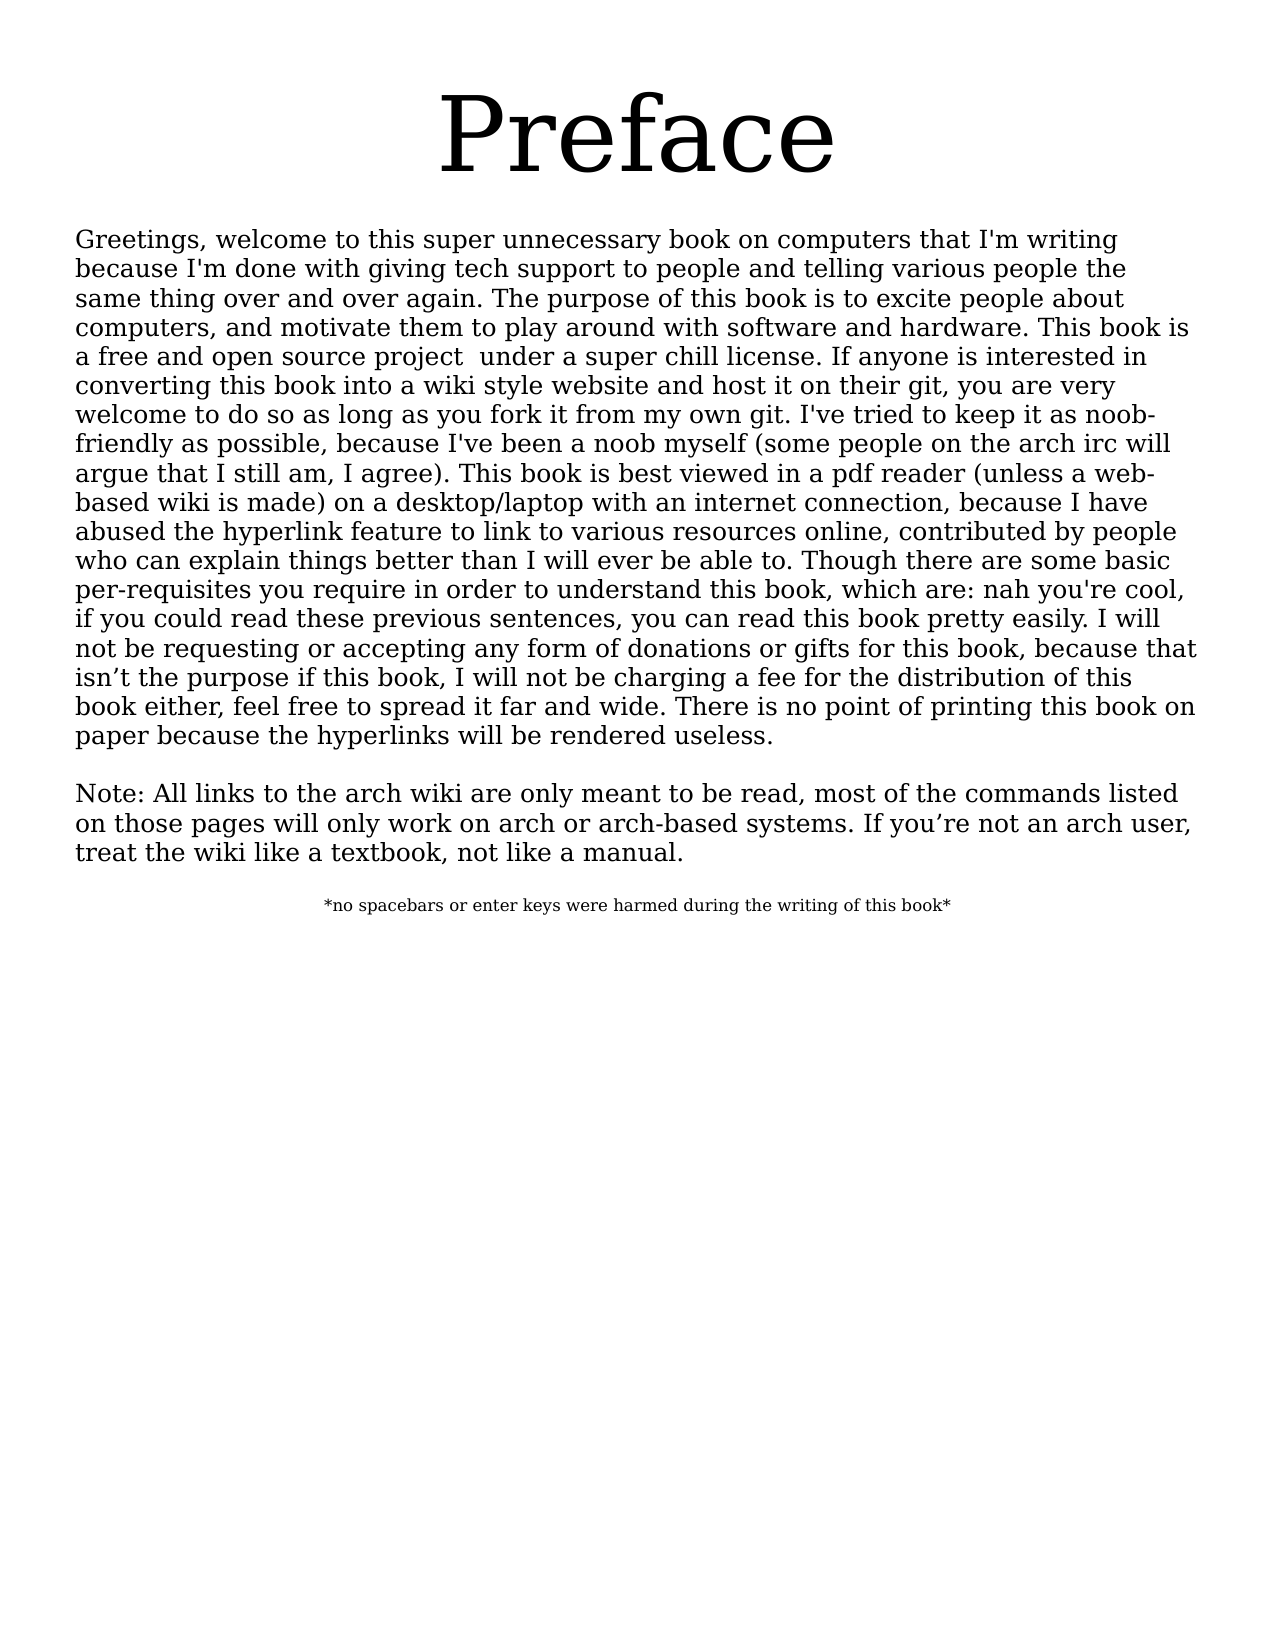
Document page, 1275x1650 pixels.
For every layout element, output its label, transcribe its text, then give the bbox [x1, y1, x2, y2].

text Greetings, welcome to this super unnecessary book on computers that I'm writing because I'm done with giving tech support to people and telling various people the same thing over and over again. The purpose of this book is to excite people about computers, and motivate them to play around with software and hardware. This book is a free and open source project under a super chill license. If anyone is interested in converting this book into a wiki style website and host it on their git, you are very welcome to do so as long as you fork it from my own git. I've tried to keep it as noob-friendly as possible, because I've been a noob myself (some people on the arch irc will argue that I still am, I agree). This book is best viewed in a pdf reader (unless a web-based wiki is made) on a desktop/laptop with an internet connection, because I have abused the hyperlink feature to link to various resources online, contributed by people who can explain things better than I will ever be able to. Though there are some basic per-requisites you require in order to understand this book, which are: nah you're cool, if you could read these previous sentences, you can read this book pretty easily. I will not be requesting or accepting any form of donations or gifts for this book, because that isn’t the purpose if this book, I will not be charging a fee for the distribution of this book either, feel free to spread it far and wide. There is no point of printing this book on paper because the hyperlinks will be rendered useless. [75, 196, 1200, 750]
text Preface [75, 75, 1200, 196]
text Note: All links to the arch wiki are only meant to be read, most of the commands listed on those pages will only work on arch or arch-based systems. If you’re not an arch user, treat the wiki like a textbook, not like a manual. [75, 779, 1200, 867]
text *no spacebars or enter keys were harmed during the writing of this book* [75, 896, 1200, 916]
